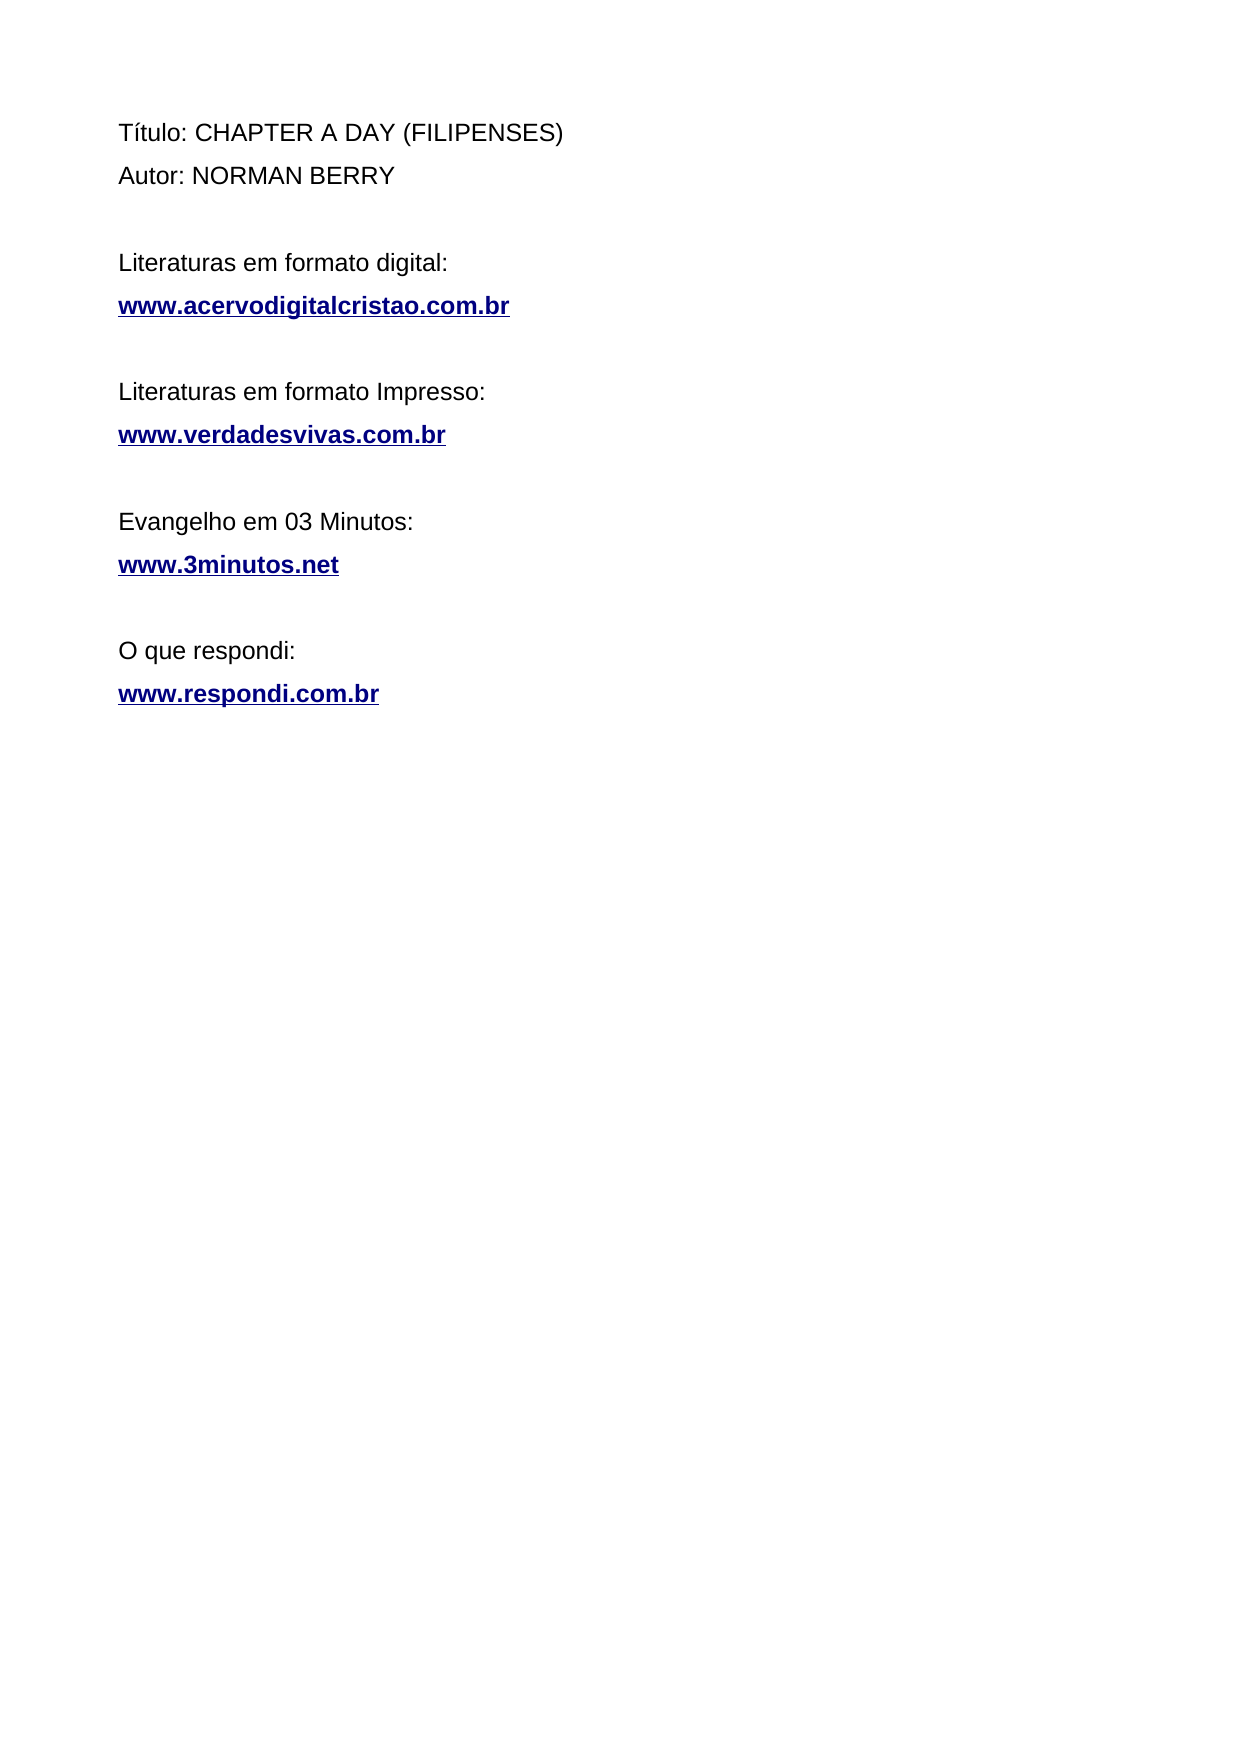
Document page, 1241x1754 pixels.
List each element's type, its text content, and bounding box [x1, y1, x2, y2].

text Título: CHAPTER A DAY (FILIPENSES) Autor: NORMAN BERRY Literaturas em formato digital: www.acervodigitalcristao.com.br Literaturas em formato Impresso: www.verdadesvivas.com.br Evangelho em 03 Minutos: www.3minutos.net O que respondi: www.respondi.com.br [118, 118, 1122, 708]
